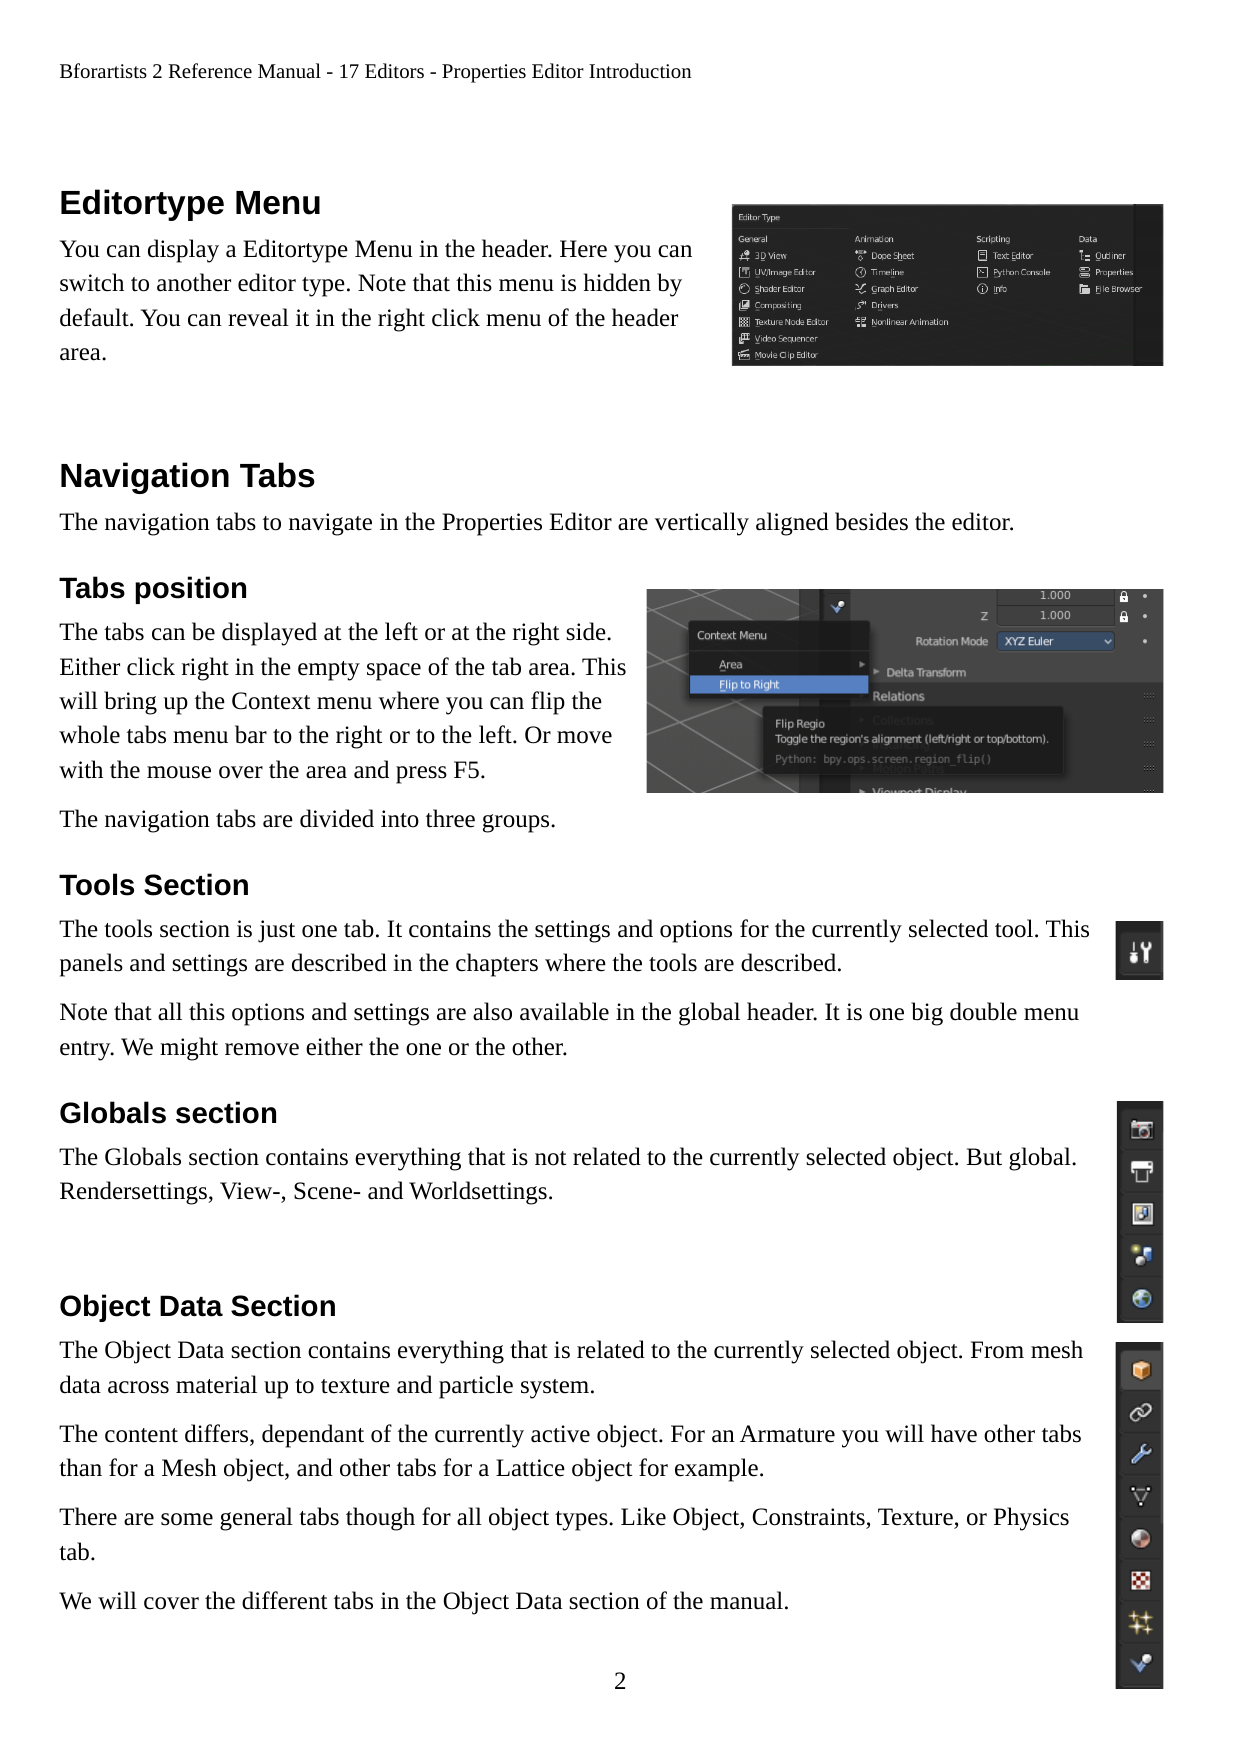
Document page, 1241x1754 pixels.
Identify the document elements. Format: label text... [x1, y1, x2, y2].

text The navigation tabs are divided into three groups. [59, 804, 1181, 833]
subtitle Tools Section [59, 868, 1181, 901]
picture [646, 589, 1164, 793]
text The tools section is just one tab. It contains the settings and options for the currently selected tool. This panels and settings are described in the chapters where the tools are described. [59, 914, 1181, 977]
subtitle Object Data Section [59, 1289, 1116, 1323]
text There are some general tabs though for all object types. Like Object, Constraints, Texture, or Physics tab. [59, 1502, 1115, 1566]
subtitle Tabs position [59, 571, 1181, 604]
text Note that all this options and settings are also available in the global header. It is one big double menu entry. We might remove either the one or the other. [59, 997, 1181, 1061]
text The navigation tabs to navigate in the Properties Editor are vertically aligned besides the editor. [59, 507, 1181, 536]
subtitle Globals section [59, 1096, 1181, 1129]
picture [1115, 921, 1164, 980]
text The Object Data section contains everything that is related to the currently selected object. From mesh data across material up to texture and particle system. [59, 1335, 1181, 1398]
picture [1116, 1101, 1164, 1323]
text You can display a Editortype Menu in the header. Here you can switch to another editor type. Note that this menu is hidden by default. You can reveal it in the right click menu of the header area. [59, 234, 731, 366]
text The content differs, dependant of the currently active object. For an Armature you will have other tabs than for a Mesh object, and other tabs for a Lattice object for example. [59, 1419, 1115, 1482]
text We will cover the different tabs in the Object Data section of the manual. [59, 1586, 1115, 1615]
picture [1115, 1342, 1164, 1689]
subtitle Navigation Tabs [59, 456, 1181, 495]
subtitle Editortype Menu [59, 182, 1181, 221]
picture [731, 204, 1164, 366]
text The Globals section contains everything that is not related to the currently selected object. But global. Rendersettings, View-, Scene- and Worldsettings. [59, 1142, 1116, 1205]
subtitle [1164, 1289, 1181, 1323]
text The tabs can be displayed at the left or at the right side. Either click right in the empty space of the tab area. This will bring up the Context menu where you can flip the whole tabs menu bar to the right or to the left. Or move with the mouse over the area and press F5. [59, 617, 646, 784]
